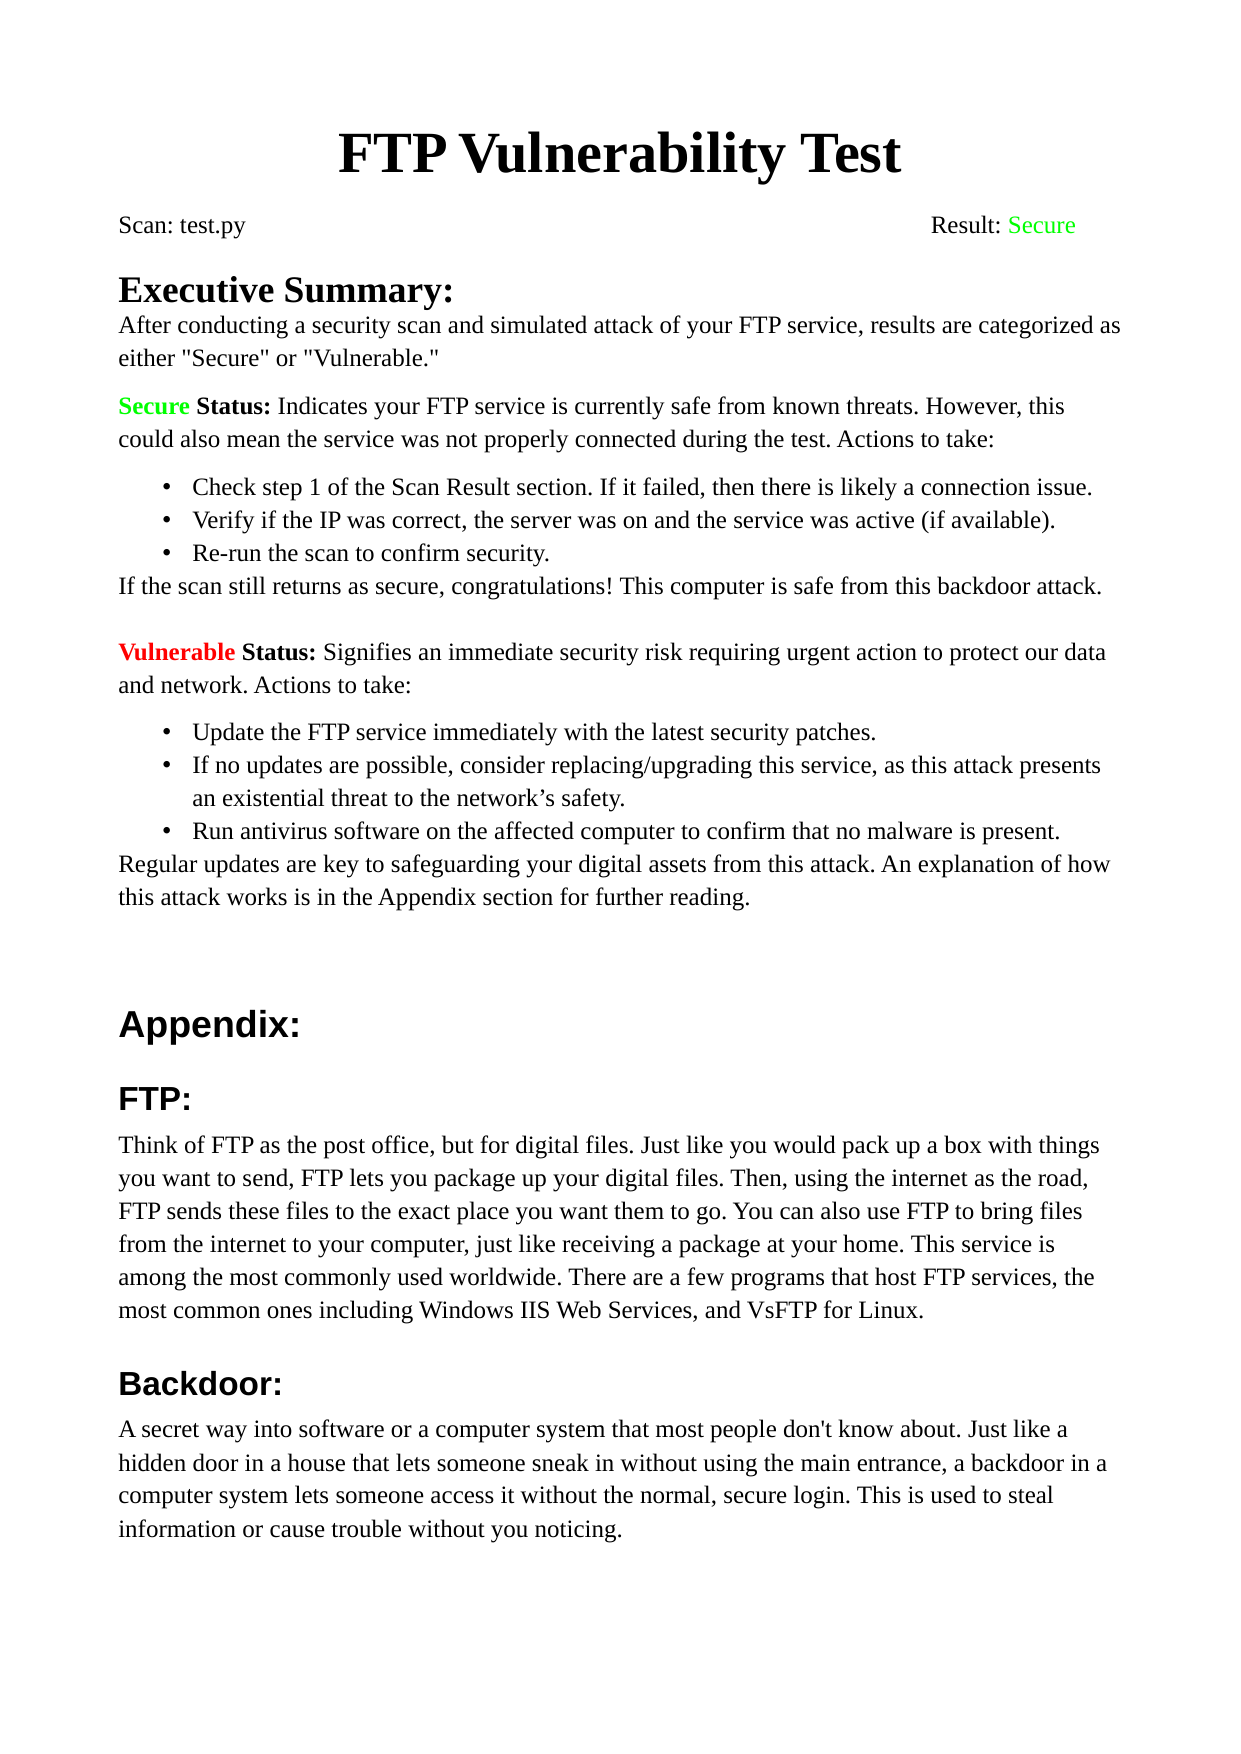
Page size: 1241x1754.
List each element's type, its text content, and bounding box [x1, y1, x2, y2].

text After conducting a security scan and simulated attack of your FTP service, results are categorized as either "Secure" or "Vulnerable." [118, 310, 1122, 372]
text Secure Status: Indicates your FTP service is currently safe from known threats. However, this could also mean the service was not properly connected during the test. Actions to take: [118, 391, 1122, 453]
subtitle Appendix: [118, 1003, 1122, 1046]
text Regular updates are key to safeguarding your digital assets from this attack. An explanation of how this attack works is in the Appendix section for further reading. [118, 849, 1122, 911]
list Verify if the IP was correct, the server was on and the service was active (if available). [162, 505, 1122, 533]
text Executive Summary: [118, 267, 1122, 310]
text Think of FTP as the post office, but for digital files. Just like you would pack up a box with things you want to send, FTP lets you package up your digital files. Then, using the internet as the road, FTP sends these files to the exact place you want them to go. You can also use FTP to bring files from the internet to your computer, just like receiving a package at your home. This service is among the most commonly used worldwide. There are a few programs that host FTP services, the most common ones including Windows IIS Web Services, and VsFTP for Linux. [118, 1130, 1122, 1324]
list Check step 1 of the Scan Result section. If it failed, then there is likely a connection issue. [162, 472, 1122, 500]
text If the scan still returns as secure, congratulations! This computer is safe from this backdoor attack. [118, 571, 1122, 599]
list Update the FTP service immediately with the latest security patches. [162, 717, 1122, 746]
subtitle FTP: [118, 1079, 1122, 1118]
text Vulnerable Status: Signifies an immediate security risk requiring urgent action to protect our data and network. Actions to take: [118, 637, 1122, 698]
text A secret way into software or a computer system that most people don't know about. Just like a hidden door in a house that lets someone sneak in without using the main entrance, a backdoor in a computer system lets someone access it without the normal, secure login. This is used to steal information or cause trouble without you noticing. [118, 1414, 1122, 1542]
list If no updates are possible, consider replacing/upgrading this service, as this attack presents an existential threat to the network’s safety. [162, 750, 1122, 812]
text FTP Vulnerability Test [118, 118, 1122, 185]
list Re-run the scan to confirm security. [162, 538, 1122, 566]
text Scan: test.py Result: Secure [118, 210, 1122, 238]
subtitle Backdoor: [118, 1364, 1122, 1402]
list Run antivirus software on the affected computer to confirm that no malware is present. [162, 816, 1122, 845]
